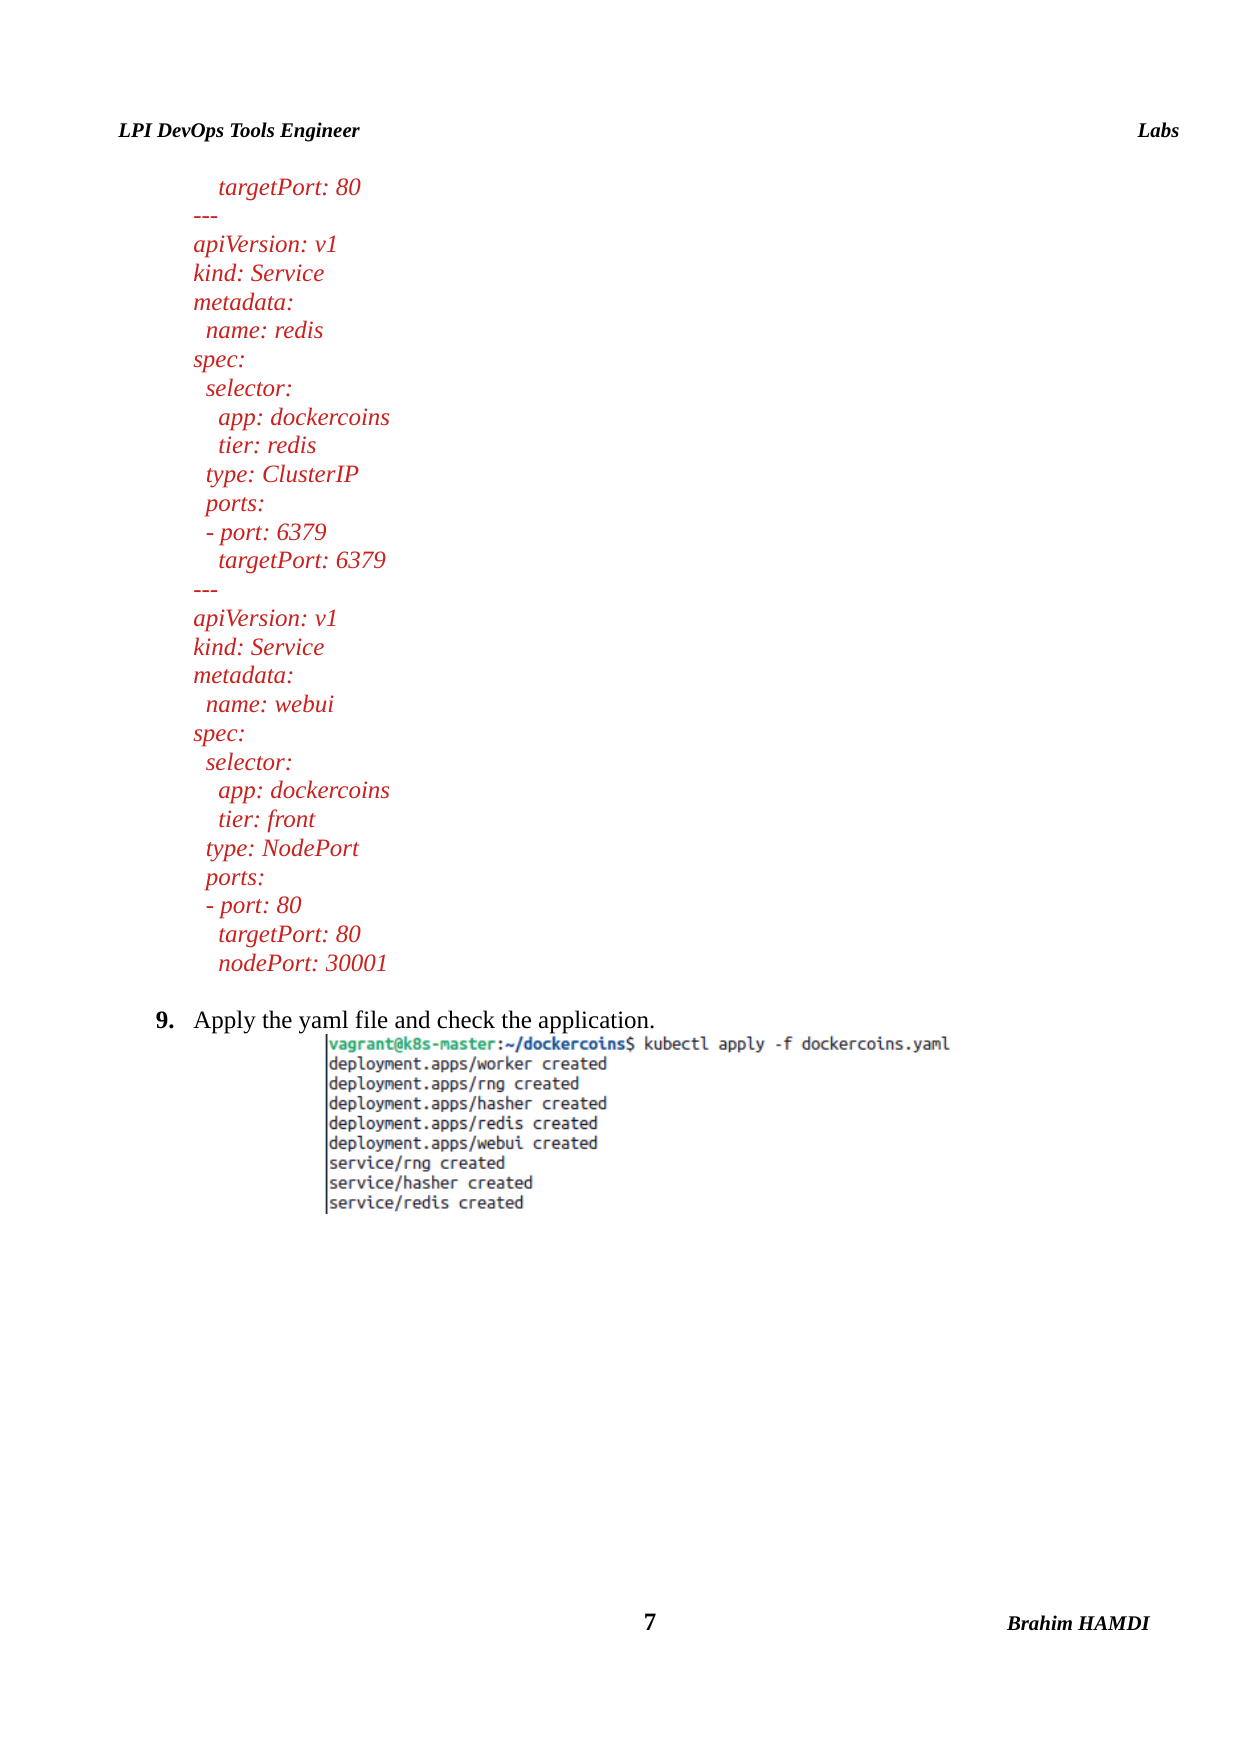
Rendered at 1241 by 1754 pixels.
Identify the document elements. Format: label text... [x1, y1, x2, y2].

list app: dockercoins [156, 775, 1181, 804]
list ports: [156, 488, 1181, 517]
list targetPort: 80 [156, 172, 1181, 200]
list spec: [156, 344, 1181, 373]
list kind: Service [156, 258, 1181, 287]
list tier: redis [156, 430, 1181, 459]
picture [325, 1034, 974, 1214]
list selector: [156, 373, 1181, 402]
list --- [156, 200, 1181, 229]
list --- [156, 574, 1181, 603]
list selector: [156, 747, 1181, 775]
list metadata: [156, 660, 1181, 689]
list apiVersion: v1 [156, 229, 1181, 258]
list nodePort: 30001 [156, 948, 1181, 977]
list name: redis [156, 315, 1181, 344]
list - port: 80 [156, 890, 1181, 919]
list app: dockercoins [156, 402, 1181, 430]
list tier: front [156, 804, 1181, 833]
list Apply the yaml file and check the application. [156, 1005, 1181, 1034]
list targetPort: 80 [156, 919, 1181, 948]
list apiVersion: v1 [156, 603, 1181, 632]
list kind: Service [156, 632, 1181, 660]
list ports: [156, 862, 1181, 890]
list type: ClusterIP [156, 459, 1181, 488]
list type: NodePort [156, 833, 1181, 862]
list name: webui [156, 689, 1181, 718]
list metadata: [156, 287, 1181, 315]
list targetPort: 6379 [156, 545, 1181, 574]
list - port: 6379 [156, 517, 1181, 545]
list spec: [156, 718, 1181, 747]
